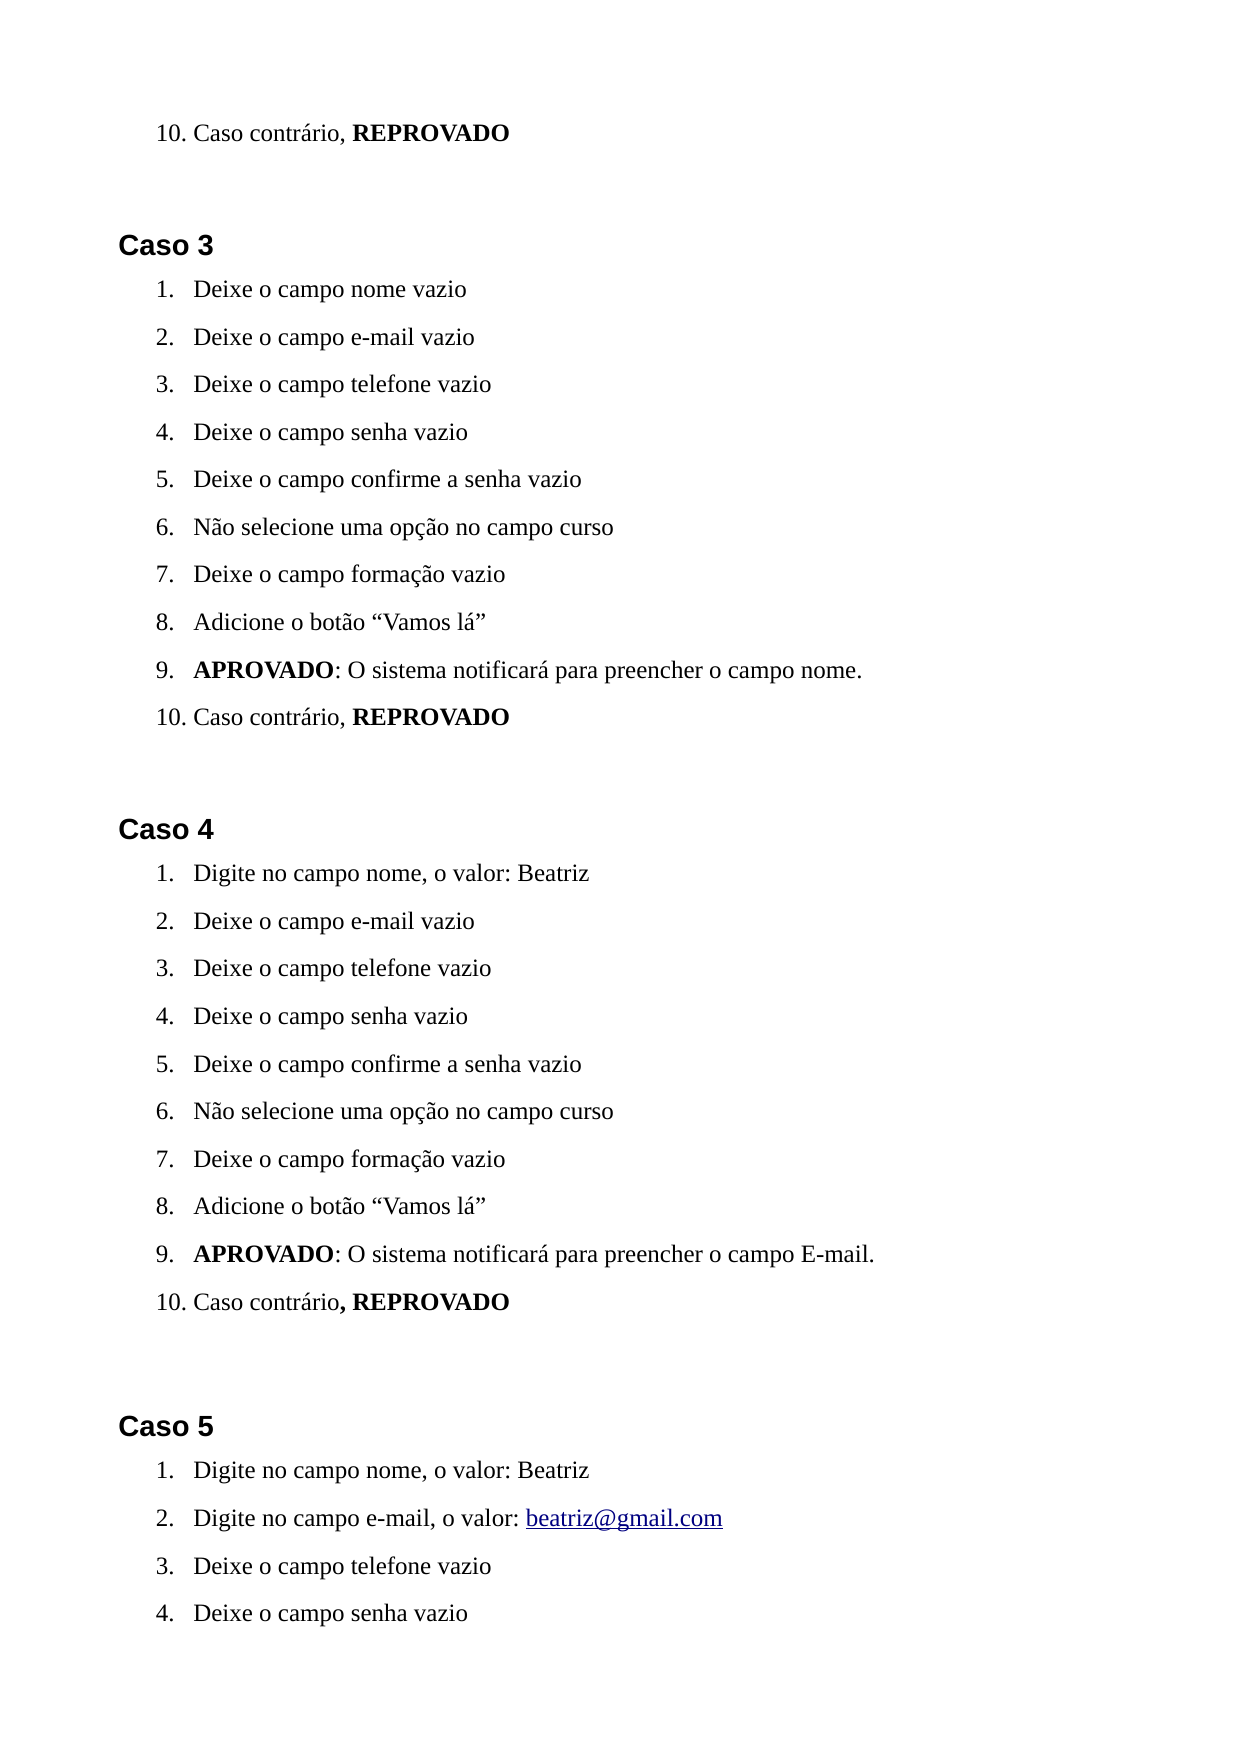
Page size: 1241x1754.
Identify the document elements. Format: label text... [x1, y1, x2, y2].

list APROVADO: O sistema notificará para preencher o campo E-mail. [156, 1239, 1122, 1268]
list Deixe o campo e-mail vazio [156, 906, 1122, 934]
list APROVADO: O sistema notificará para preencher o campo nome. [156, 655, 1122, 683]
list Adicione o botão “Vamos lá” [156, 1191, 1122, 1220]
list Deixe o campo formação vazio [156, 1144, 1122, 1173]
list Deixe o campo nome vazio [156, 274, 1122, 303]
subtitle Caso 5 [118, 1409, 1122, 1443]
list Deixe o campo senha vazio [156, 417, 1122, 446]
list Digite no campo nome, o valor: Beatriz [156, 1456, 1122, 1484]
list Digite no campo e-mail, o valor: beatriz@gmail.com [156, 1503, 1122, 1532]
list Adicione o botão “Vamos lá” [156, 607, 1122, 636]
subtitle Caso 4 [118, 812, 1122, 846]
list Não selecione uma opção no campo curso [156, 512, 1122, 541]
list Caso contrário, REPROVADO [156, 118, 1122, 147]
list Deixe o campo formação vazio [156, 559, 1122, 588]
list Deixe o campo telefone vazio [156, 1551, 1122, 1579]
list Caso contrário, REPROVADO [156, 1287, 1122, 1315]
list Não selecione uma opção no campo curso [156, 1096, 1122, 1125]
list Deixe o campo confirme a senha vazio [156, 464, 1122, 493]
list Deixe o campo telefone vazio [156, 953, 1122, 982]
list Deixe o campo e-mail vazio [156, 322, 1122, 350]
list Deixe o campo confirme a senha vazio [156, 1049, 1122, 1077]
list Digite no campo nome, o valor: Beatriz [156, 858, 1122, 887]
subtitle Caso 3 [118, 228, 1122, 261]
list Deixe o campo telefone vazio [156, 369, 1122, 398]
list Deixe o campo senha vazio [156, 1001, 1122, 1030]
list Caso contrário, REPROVADO [156, 702, 1122, 731]
list Deixe o campo senha vazio [156, 1598, 1122, 1627]
